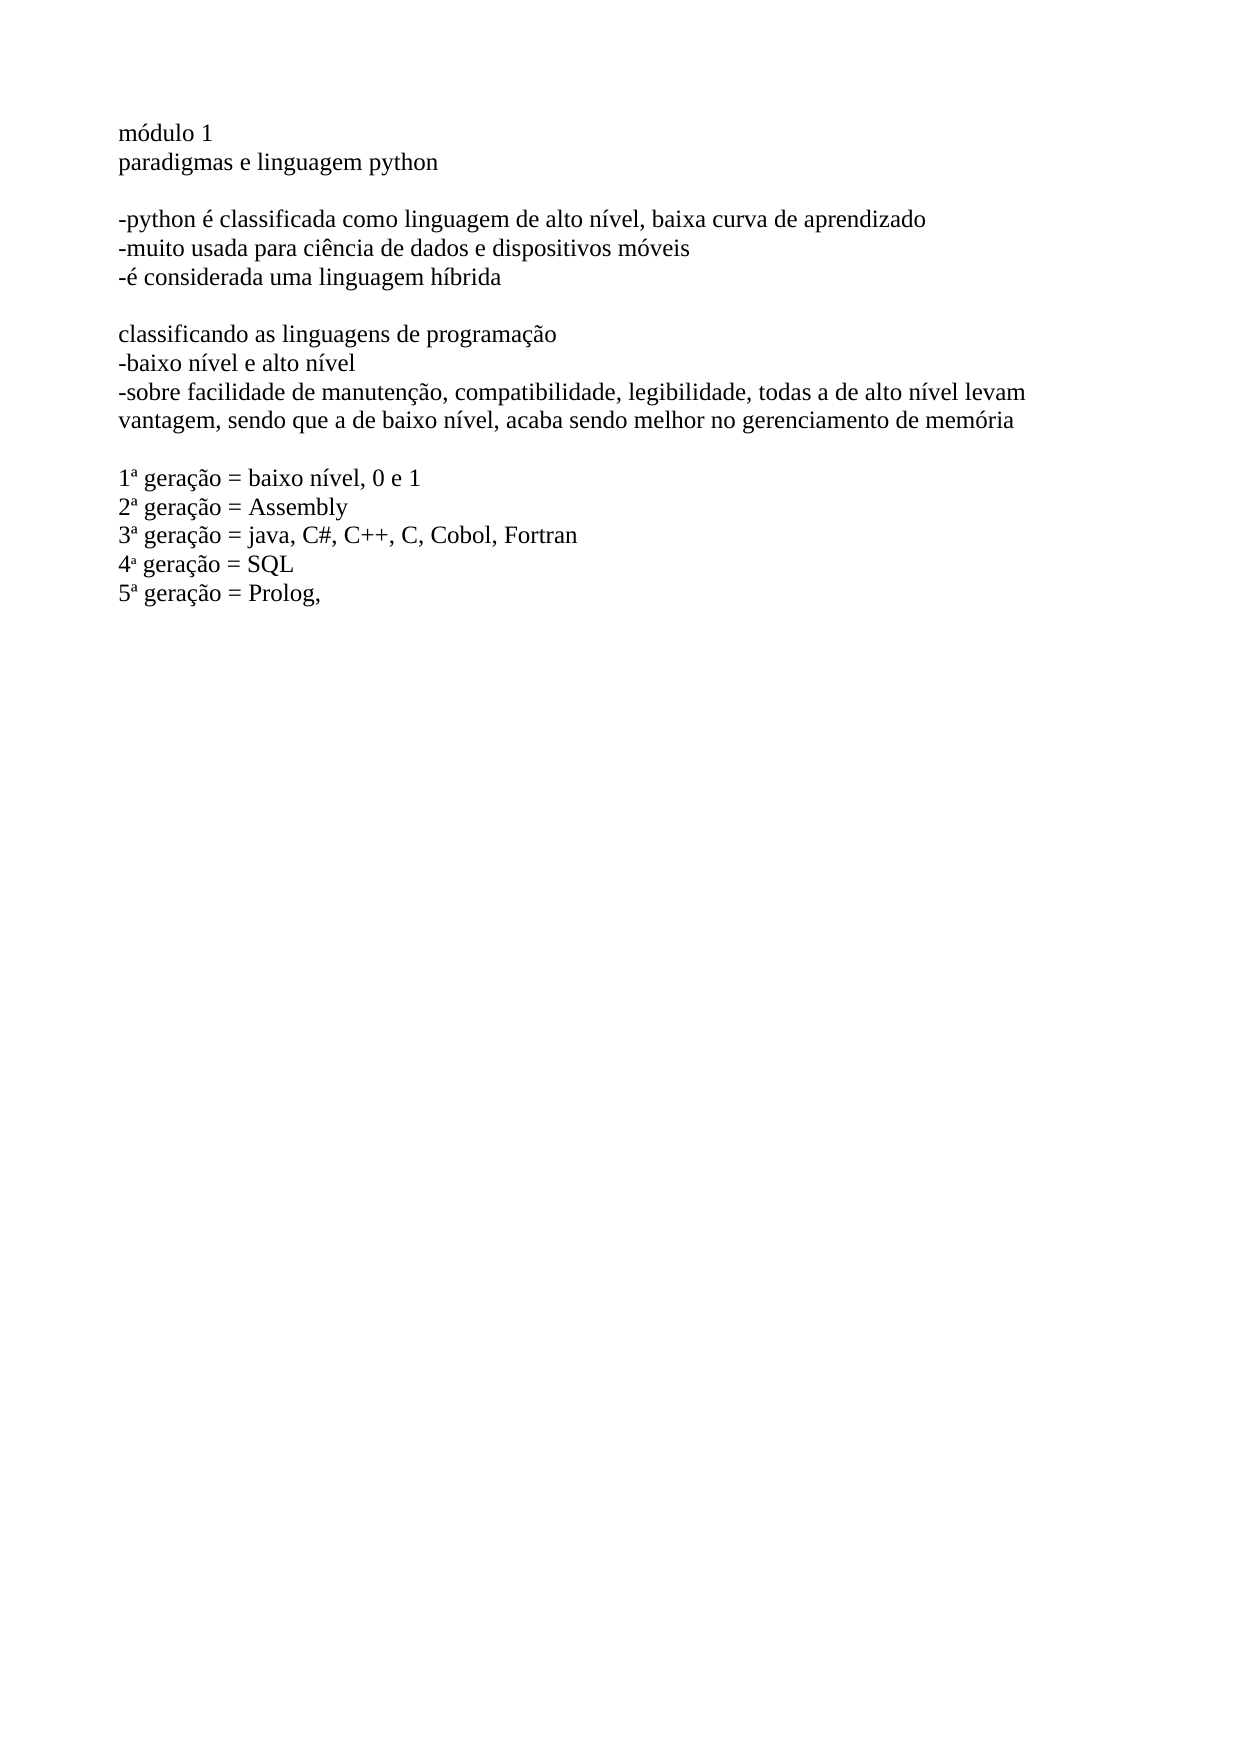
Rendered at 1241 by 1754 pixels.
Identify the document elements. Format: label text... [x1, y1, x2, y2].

text -python é classificada como linguagem de alto nível, baixa curva de aprendizado [118, 204, 1122, 233]
text -muito usada para ciência de dados e dispositivos móveis [118, 233, 1122, 262]
text paradigmas e linguagem python [118, 147, 1122, 176]
text -baixo nível e alto nível [118, 348, 1122, 377]
text 4ª geração = SQL [118, 549, 1122, 578]
text classificando as linguagens de programação [118, 319, 1122, 348]
text módulo 1 [118, 118, 1122, 147]
text 1ª geração = baixo nível, 0 e 1 [118, 463, 1122, 492]
text -é considerada uma linguagem híbrida [118, 262, 1122, 291]
text 2ª geração = Assembly [118, 492, 1122, 521]
text 3ª geração = java, C#, C++, C, Cobol, Fortran [118, 521, 1122, 549]
text 5ª geração = Prolog, [118, 578, 1122, 607]
text -sobre facilidade de manutenção, compatibilidade, legibilidade, todas a de alto nível levam vantagem, sendo que a de baixo nível, acaba sendo melhor no gerenciamento de memória [118, 377, 1122, 434]
